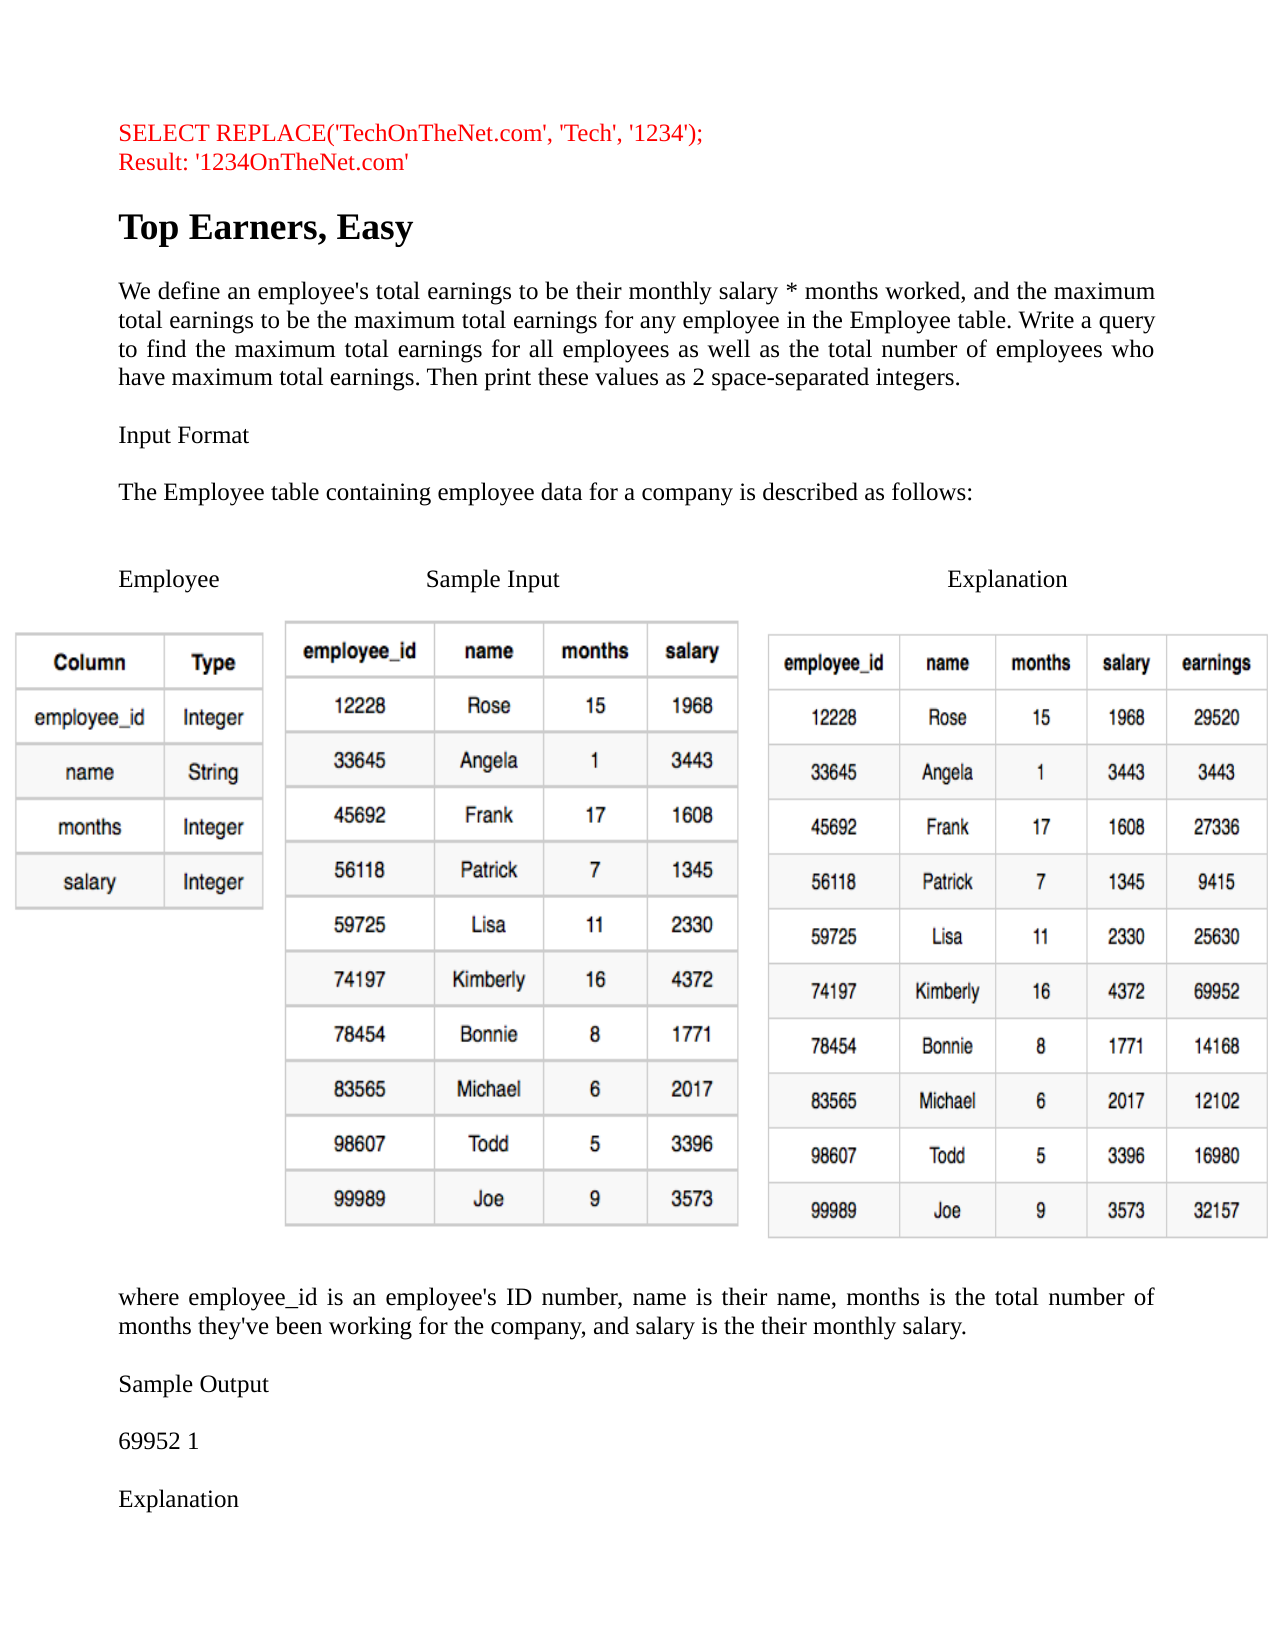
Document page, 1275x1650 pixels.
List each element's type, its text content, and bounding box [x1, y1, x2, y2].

picture [7, 628, 272, 921]
text The Employee table containing employee data for a company is described as follows: [118, 477, 1157, 506]
text where employee_id is an employee's ID number, name is their name, months is the total number of months they've been working for the company, and salary is the their monthly salary. [118, 1282, 1157, 1340]
text 69952 1 [118, 1426, 1157, 1455]
picture [761, 625, 1275, 1251]
text We define an employee's total earnings to be their monthly salary * months worked, and the maximum total earnings to be the maximum total earnings for any employee in the Employee table. Write a query to find the maximum total earnings for all employees as well as the total number of employees who have maximum total earnings. Then print these values as 2 space-separated integers. [118, 276, 1157, 391]
text Input Format [118, 420, 1157, 449]
text Explanation [118, 1484, 1157, 1512]
text Employee Sample Input Explanation [118, 564, 1157, 592]
picture [281, 610, 743, 1233]
text Top Earners, Easy [118, 204, 1157, 247]
text Sample Output [118, 1369, 1157, 1397]
text Result: '1234OnTheNet.com' [118, 147, 1157, 176]
text SELECT REPLACE('TechOnTheNet.com', 'Tech', '1234'); [118, 118, 1157, 147]
